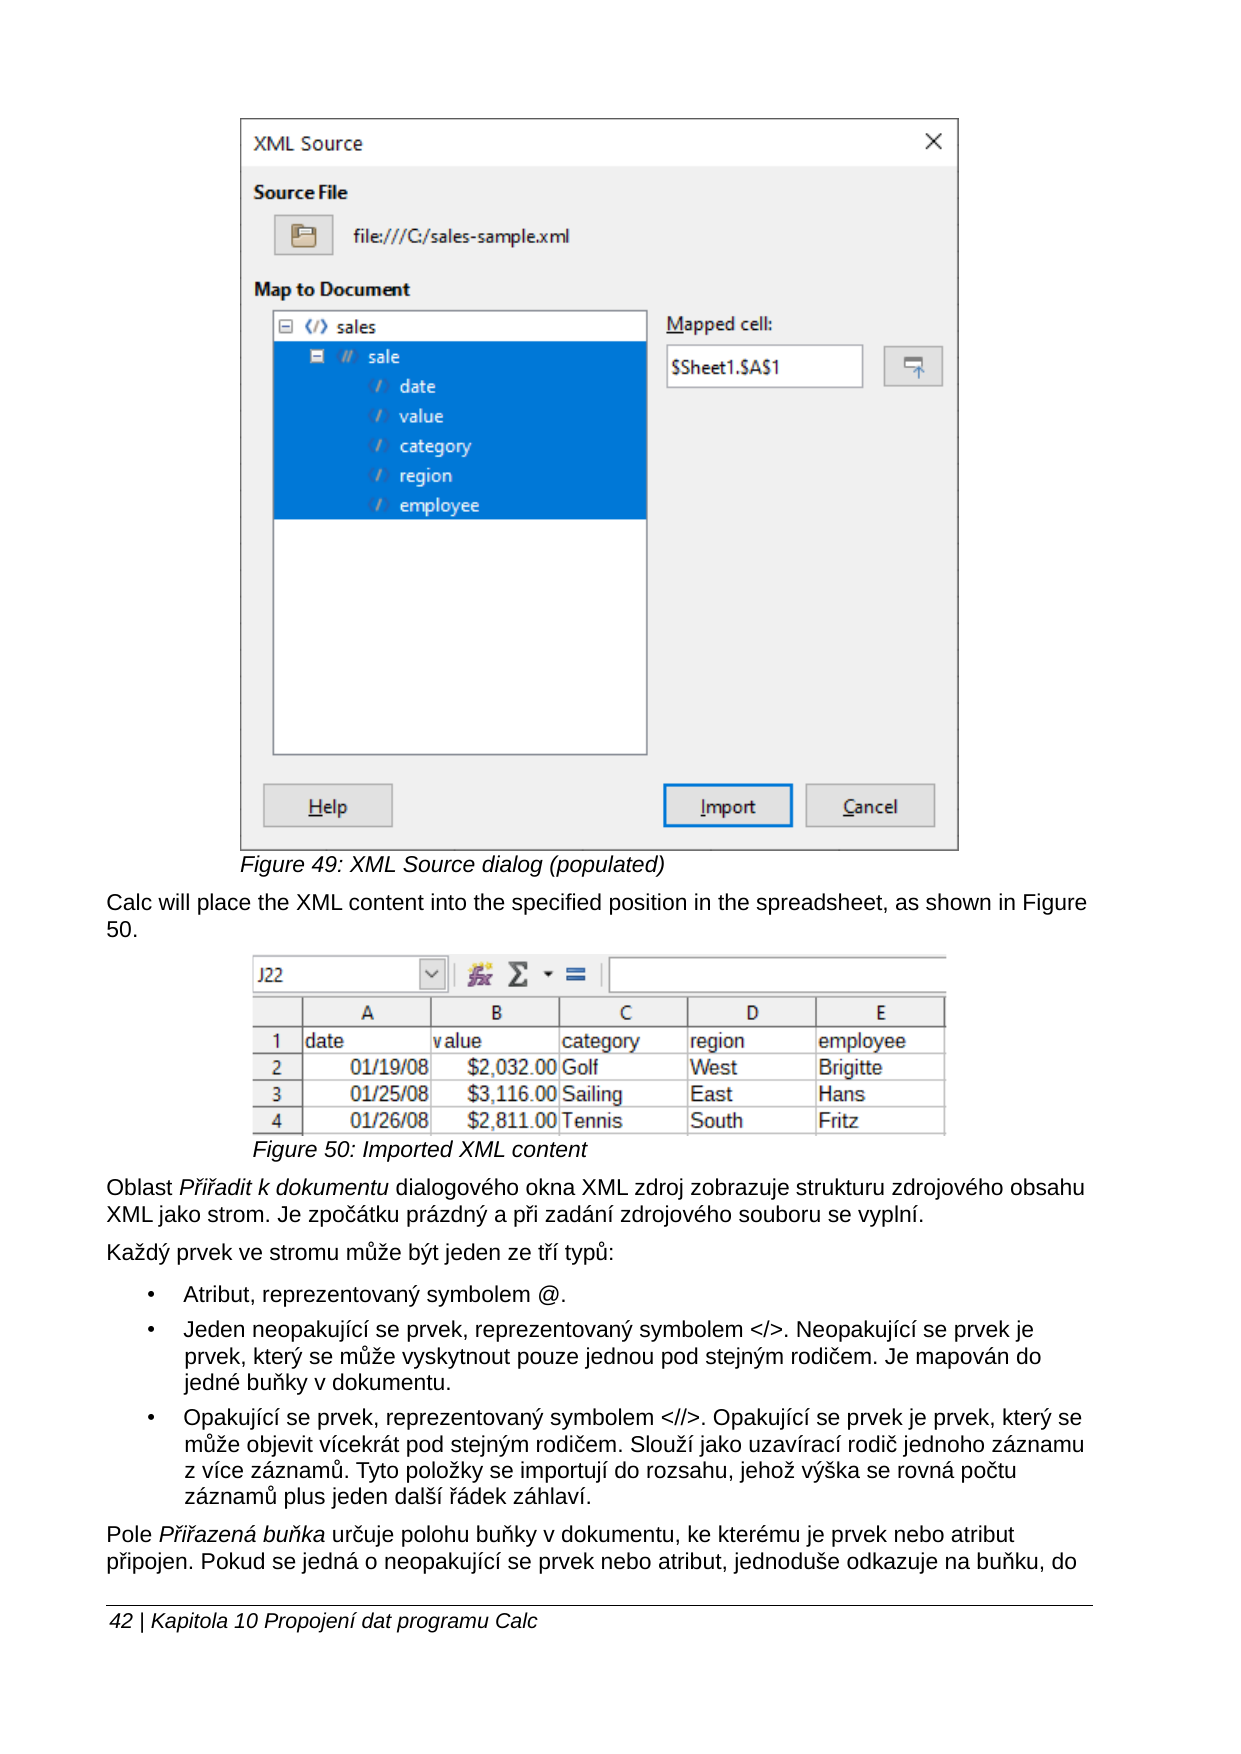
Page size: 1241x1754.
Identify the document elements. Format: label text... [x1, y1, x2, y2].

list Atribut, reprezentovaný symbolem @. [144, 1278, 1093, 1307]
text Každý prvek ve stromu může být jeden ze tří typů: [106, 1239, 1093, 1266]
text Calc will place the XML content into the specified position in the spreadsheet, as shown in Figure 50. [106, 889, 1093, 942]
text Oblast Přiřadit k dokumentu dialogového okna XML zdroj zobrazuje strukturu zdrojového obsahu XML jako strom. Je zpočátku prázdný a při zadání zdrojového souboru se vyplní. [106, 1174, 1093, 1227]
list Jeden neopakující se prvek, reprezentovaný symbolem </>. Neopakující se prvek je prvek, který se může vyskytnout pouze jednou pod stejným rodičem. Je mapován do jedné buňky v dokumentu. [144, 1313, 1093, 1395]
picture [240, 118, 959, 851]
picture [252, 954, 947, 1136]
text Figure 49: XML Source dialog (populated) [240, 851, 959, 877]
text Figure 50: Imported XML content [252, 1136, 946, 1162]
list Opakující se prvek, reprezentovaný symbolem <//>. Opakující se prvek je prvek, který se může objevit vícekrát pod stejným rodičem. Slouží jako uzavírací rodič jednoho záznamu z více záznamů. Tyto položky se importují do rozsahu, jehož výška se rovná počtu záznamů plus jeden další řádek záhlaví. [144, 1401, 1093, 1513]
text Pole Přiřazená buňka určuje polohu buňky v dokumentu, ke kterému je prvek nebo atribut připojen. Pokud se jedná o neopakující se prvek nebo atribut, jednoduše odkazuje na buňku, do [106, 1521, 1093, 1574]
